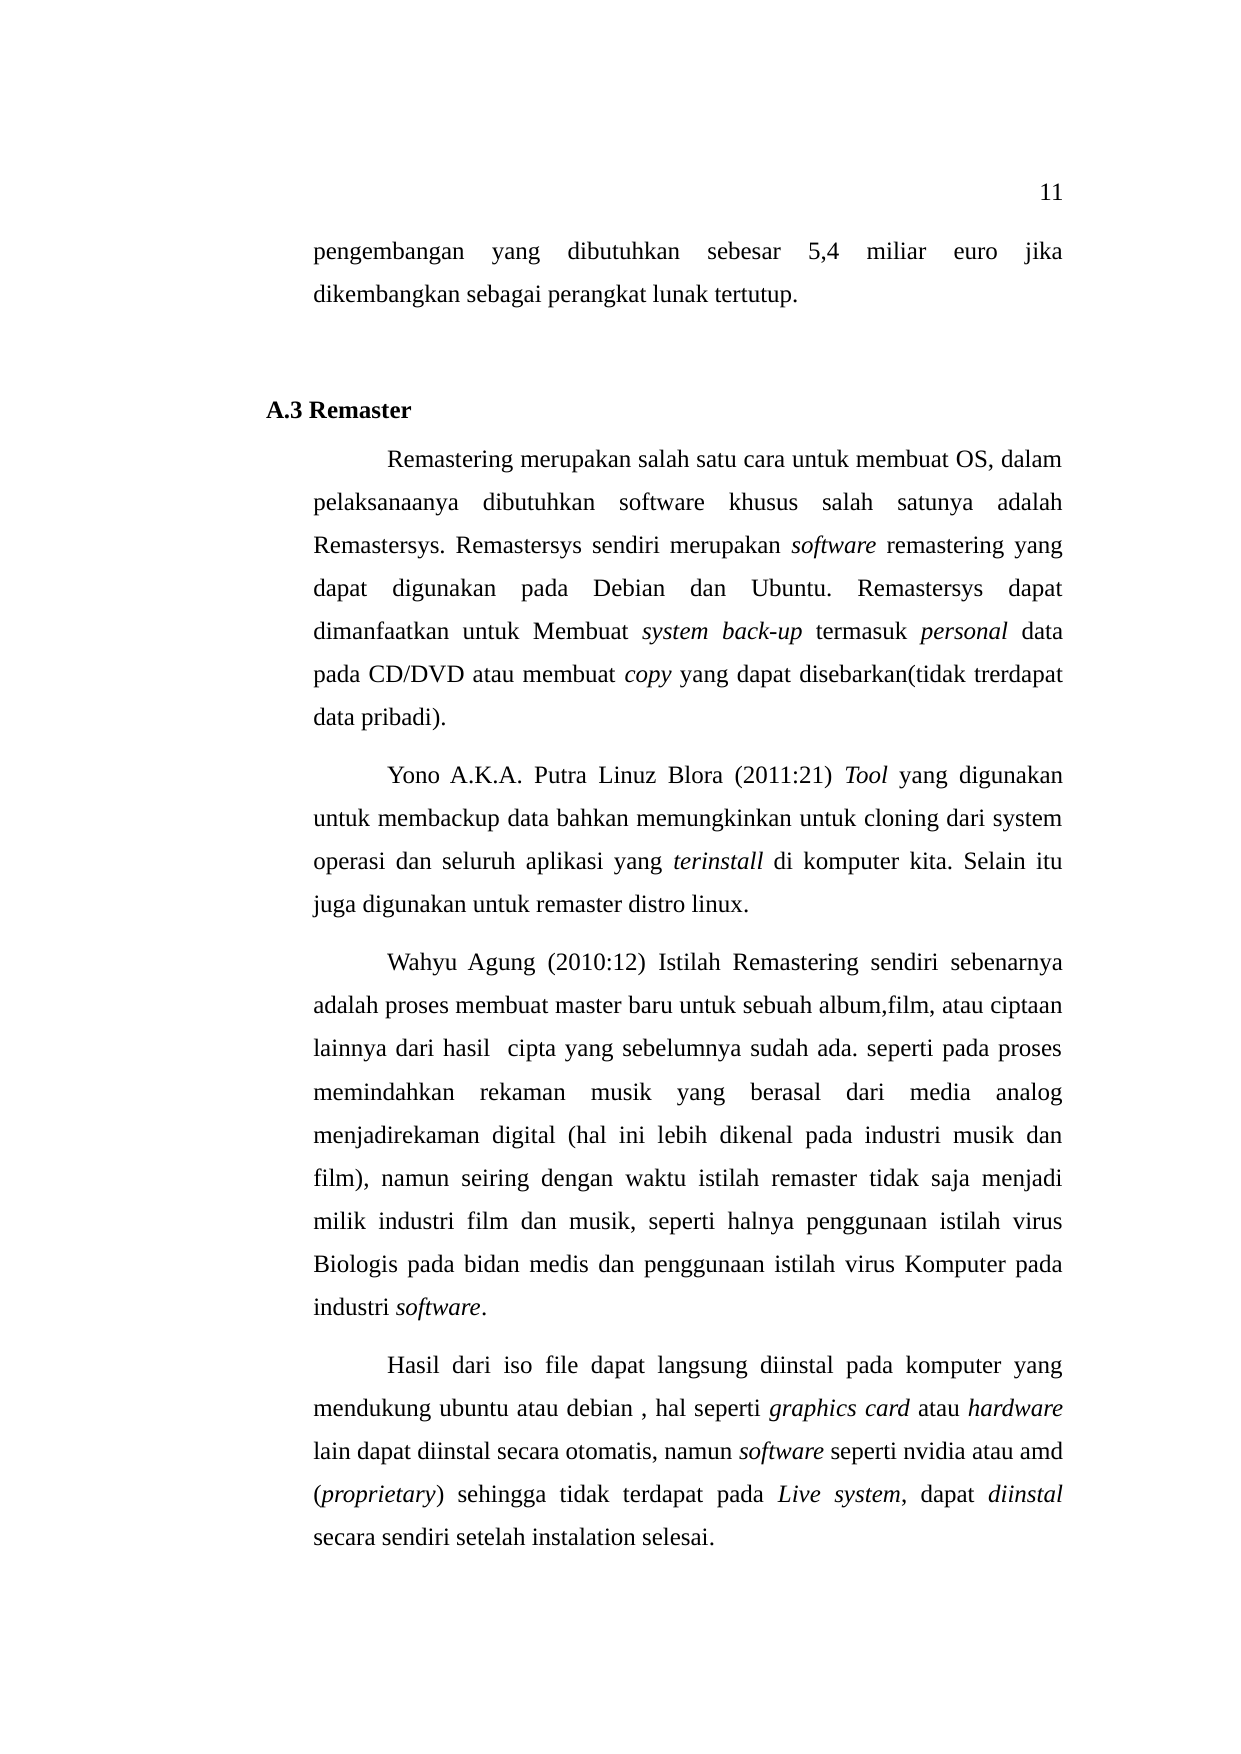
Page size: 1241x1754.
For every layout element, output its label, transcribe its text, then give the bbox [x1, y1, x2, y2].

text Hasil dari iso file dapat langsung diinstal pada komputer yang mendukung ubuntu atau debian , hal seperti graphics card atau hardware lain dapat diinstal secara otomatis, namun software seperti nvidia atau amd (proprietary) sehingga tidak terdapat pada Live system, dapat diinstal secara sendiri setelah instalation selesai. [313, 1350, 1063, 1551]
text A.3 Remaster [266, 395, 1063, 423]
text Yono A.K.A. Putra Linuz Blora (2011:21) Tool yang digunakan untuk membackup data bahkan memungkinkan untuk cloning dari system operasi dan seluruh aplikasi yang terinstall di komputer kita. Selain itu juga digunakan untuk remaster distro linux. [313, 760, 1063, 918]
text pengembangan yang dibutuhkan sebesar 5,4 miliar euro jika dikembangkan sebagai perangkat lunak tertutup. [313, 236, 1063, 308]
text Remastering merupakan salah satu cara untuk membuat OS, dalam pelaksanaanya dibutuhkan software khusus salah satunya adalah Remastersys. Remastersys sendiri merupakan software remastering yang dapat digunakan pada Debian dan Ubuntu. Remastersys dapat dimanfaatkan untuk Membuat system back-up termasuk personal data pada CD/DVD atau membuat copy yang dapat disebarkan(tidak trerdapat data pribadi). [313, 444, 1063, 731]
text Wahyu Agung (2010:12) Istilah Remastering sendiri sebenarnya adalah proses membuat master baru untuk sebuah album,film, atau ciptaan lainnya dari hasil cipta yang sebelumnya sudah ada. seperti pada proses memindahkan rekaman musik yang berasal dari media analog menjadirekaman digital (hal ini lebih dikenal pada industri musik dan film), namun seiring dengan waktu istilah remaster tidak saja menjadi milik industri film dan musik, seperti halnya penggunaan istilah virus Biologis pada bidan medis dan penggunaan istilah virus Komputer pada industri software. [313, 947, 1063, 1321]
